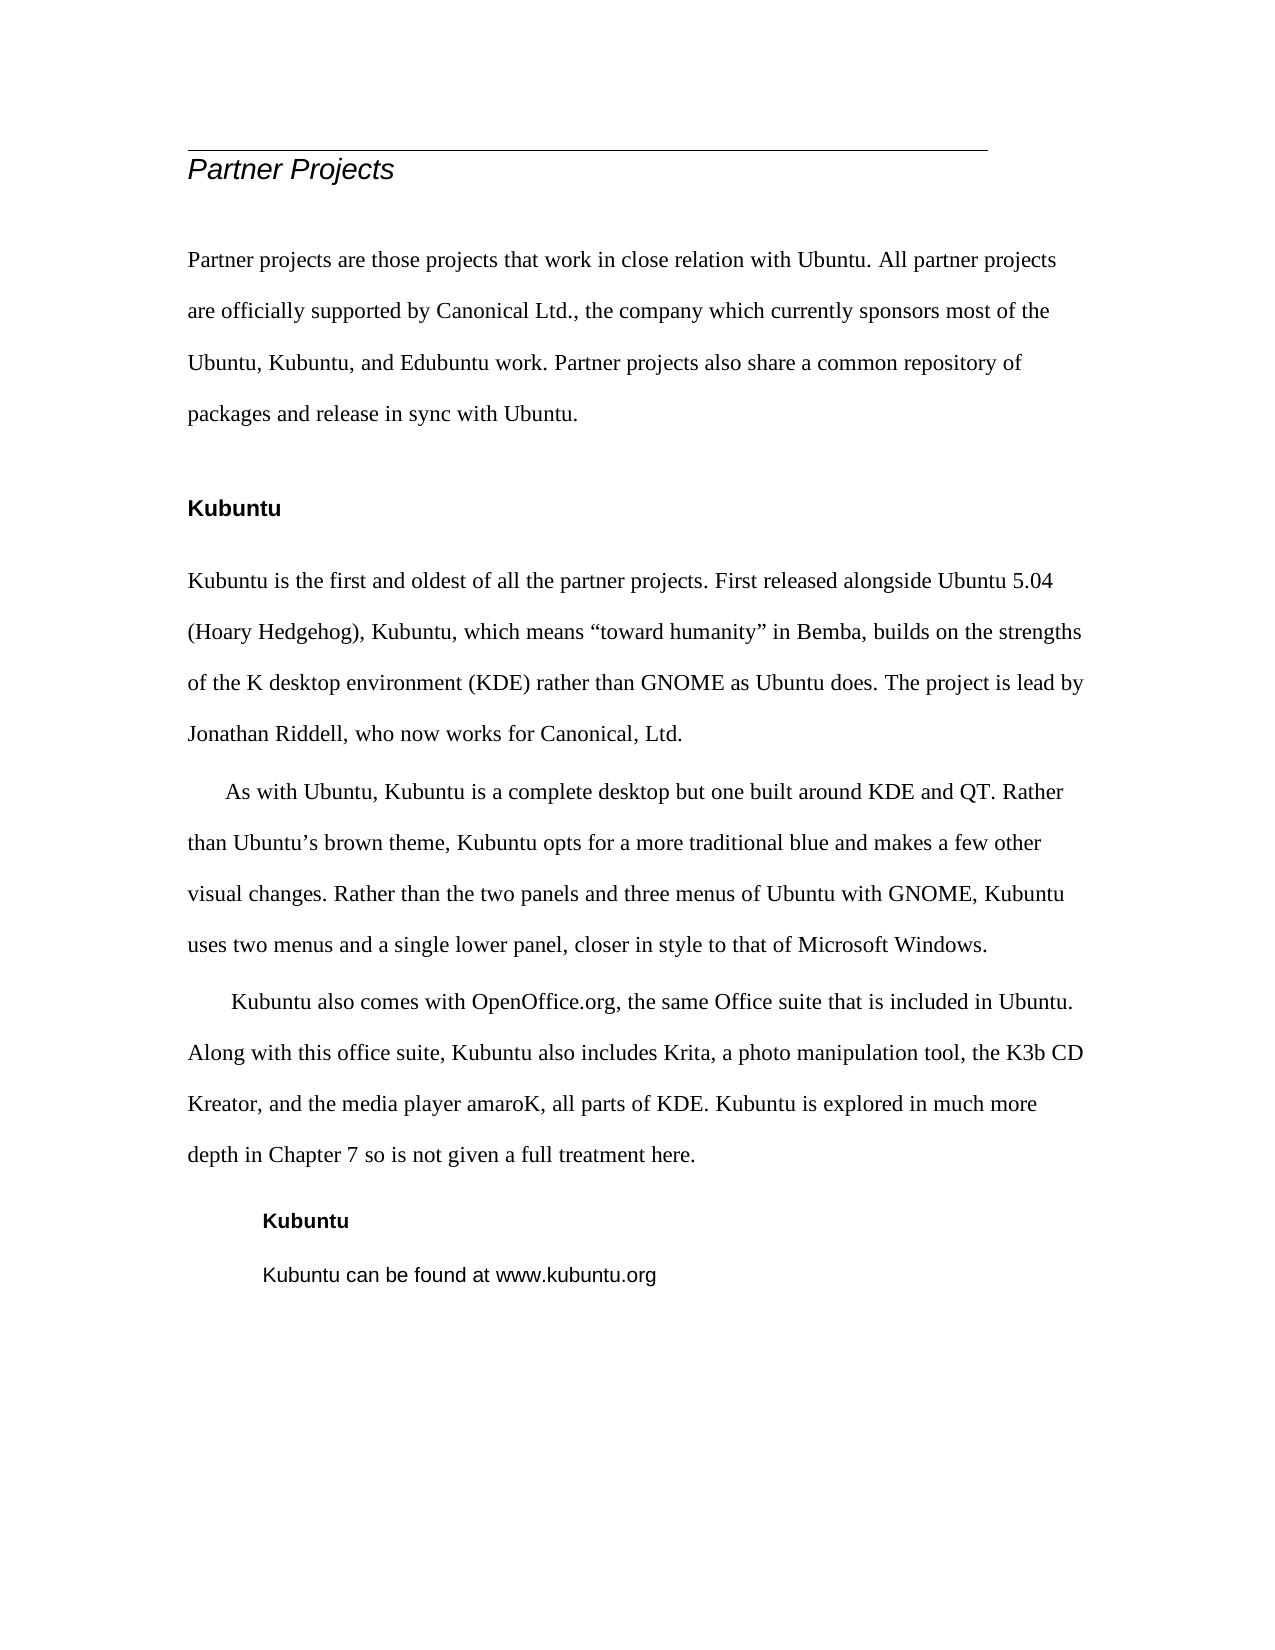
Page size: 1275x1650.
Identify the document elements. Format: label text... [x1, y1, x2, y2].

text Kubuntu [262, 1210, 937, 1233]
text Kubuntu also comes with OpenOffice.org, the same Office suite that is included in Ubuntu. Along with this office suite, Kubuntu also includes Krita, a photo manipulation tool, the K3b CD Kreator, and the media player amaroK, all parts of KDE. Kubuntu is explored in much more depth in Chapter 7 so is not given a full treatment here. [187, 989, 1087, 1168]
text Partner projects are those projects that work in close relation with Ubuntu. All partner projects are officially supported by Canonical Ltd., the company which currently sponsors most of the Ubuntu, Kubuntu, and Edubuntu work. Partner projects also share a common repository of packages and release in sync with Ubuntu. [187, 247, 1087, 426]
text Kubuntu is the first and oldest of all the partner projects. First released alongside Ubuntu 5.04 (Hoary Hedgehog), Kubuntu, which means “toward humanity” in Bemba, builds on the strengths of the K desktop environment (KDE) rather than GNOME as Ubuntu does. The project is lead by Jonathan Riddell, who now works for Canonical, Ltd. [187, 568, 1087, 747]
text Kubuntu can be found at www.kubuntu.org [262, 1263, 937, 1287]
text Partner Projects [187, 151, 988, 186]
text Kubuntu [187, 495, 1087, 521]
text As with Ubuntu, Kubuntu is a complete desktop but one built around KDE and QT. Rather than Ubuntu’s brown theme, Kubuntu opts for a more traditional blue and makes a few other visual changes. Rather than the two panels and three menus of Ubuntu with GNOME, Kubuntu uses two menus and a single lower panel, closer in style to that of Microsoft Windows. [187, 778, 1087, 957]
